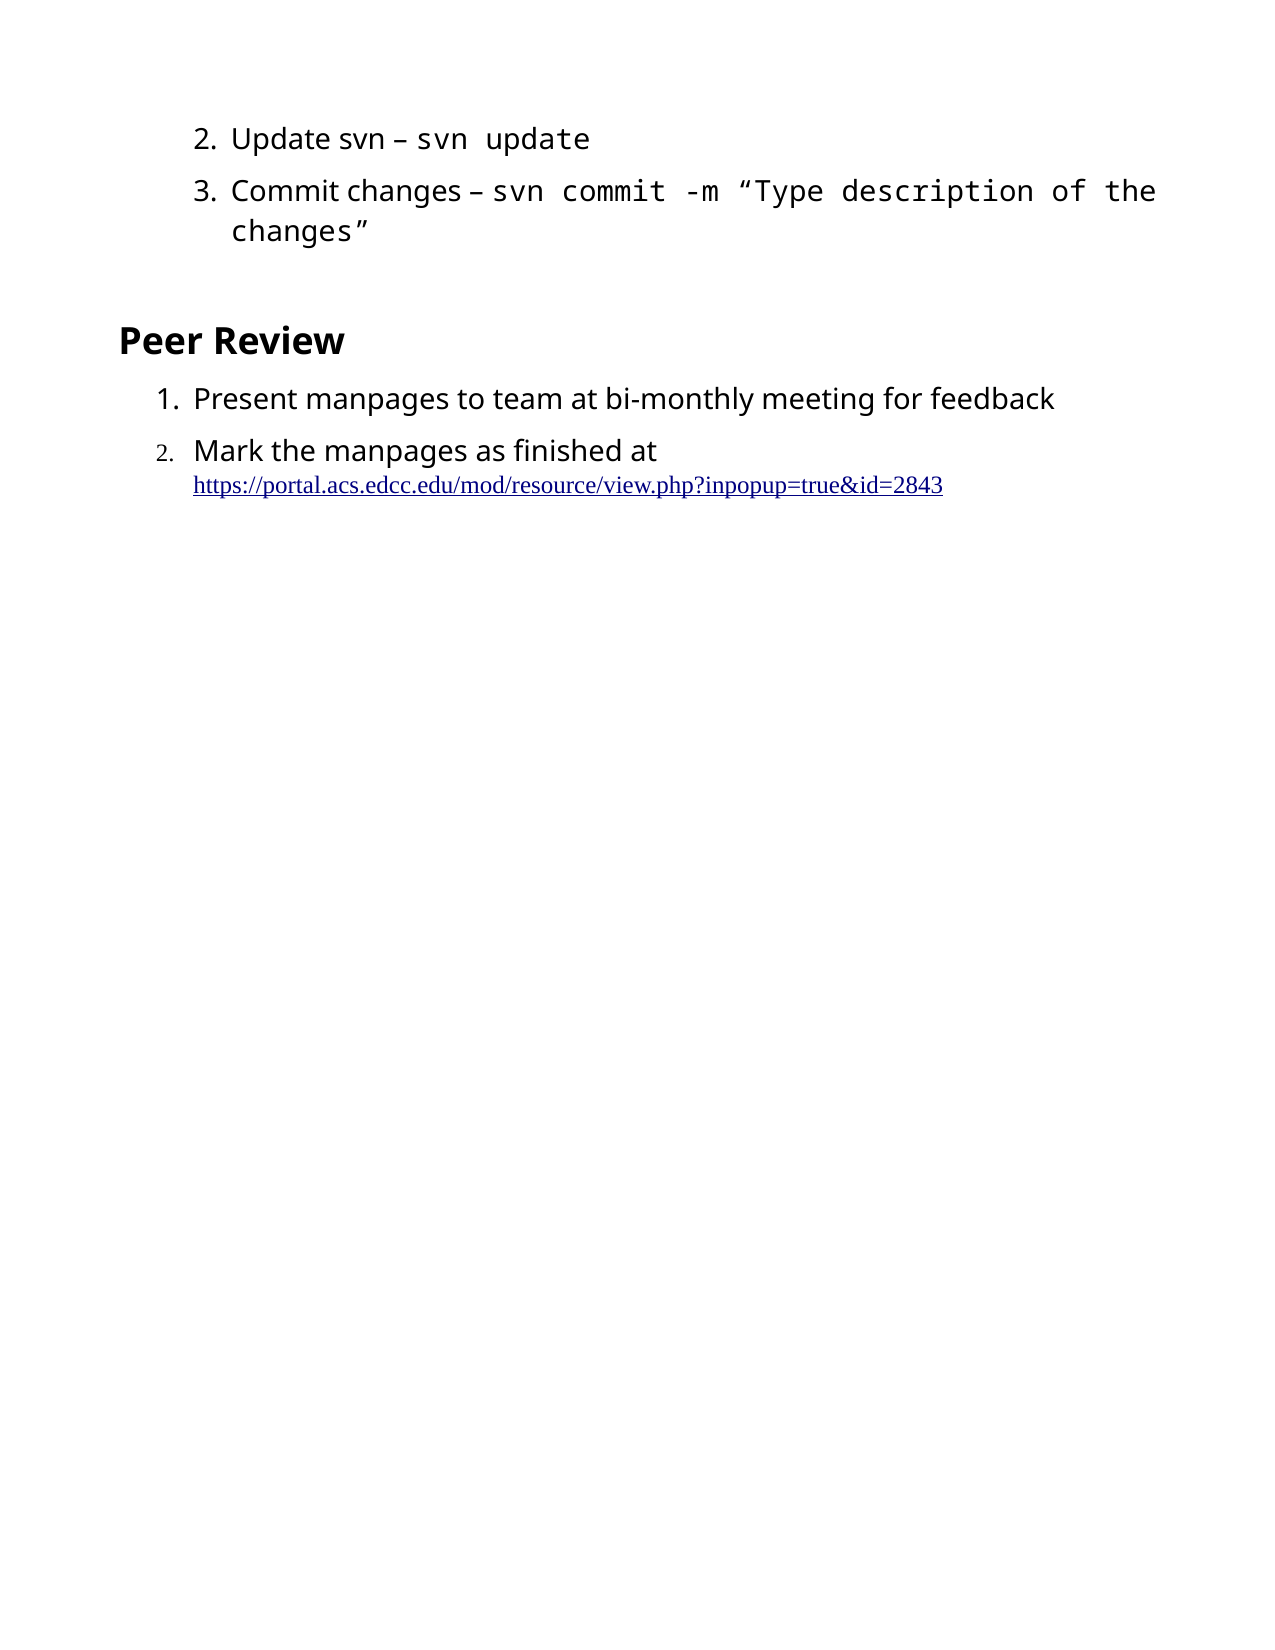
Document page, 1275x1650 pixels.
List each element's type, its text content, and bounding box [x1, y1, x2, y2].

list Commit changes – svn commit -m “Type description of the changes” [193, 170, 1157, 250]
text Peer Review [118, 314, 1157, 365]
list Update svn – svn update [193, 118, 1157, 158]
list Mark the manpages as finished at https://portal.acs.edcc.edu/mod/resource/view.php?inpopup=true&id=2843 [156, 430, 1157, 498]
list Present manpages to team at bi-monthly meeting for feedback [156, 378, 1157, 418]
